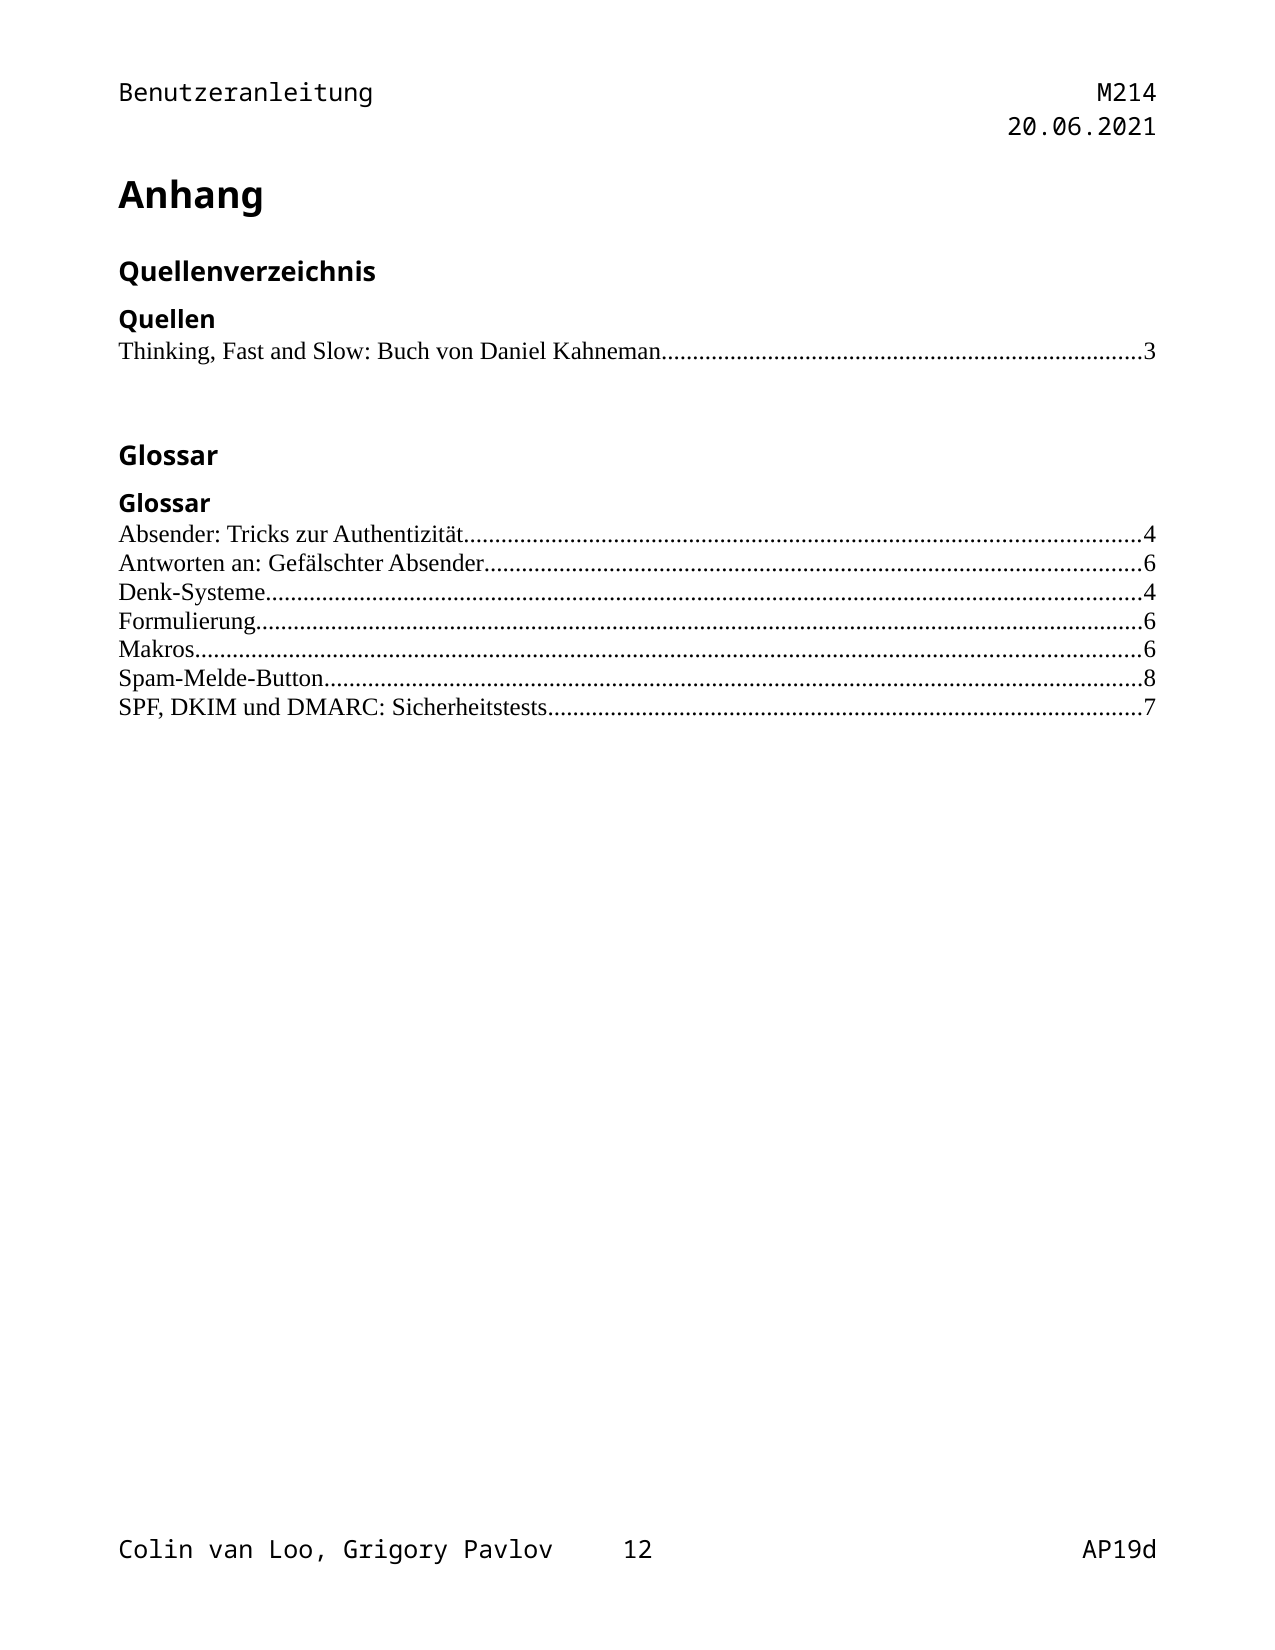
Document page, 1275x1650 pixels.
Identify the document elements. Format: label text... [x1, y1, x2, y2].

text Antworten an: Gefälschter Absender 6 [118, 548, 1157, 577]
subtitle Glossar [118, 485, 1157, 519]
text Formulierung 6 [118, 606, 1157, 634]
subtitle Anhang [118, 168, 1157, 219]
text Makros 6 [118, 634, 1157, 663]
text Absender: Tricks zur Authentizität 4 [118, 519, 1157, 548]
subtitle Glossar [118, 436, 1157, 473]
text Spam-Melde-Button 8 [118, 663, 1157, 692]
subtitle Quellen [118, 302, 1157, 336]
text Denk-Systeme 4 [118, 577, 1157, 606]
subtitle Quellenverzeichnis [118, 252, 1157, 289]
text Thinking, Fast and Slow: Buch von Daniel Kahneman 3 [118, 336, 1157, 365]
text SPF, DKIM und DMARC: Sicherheitstests 7 [118, 692, 1157, 721]
